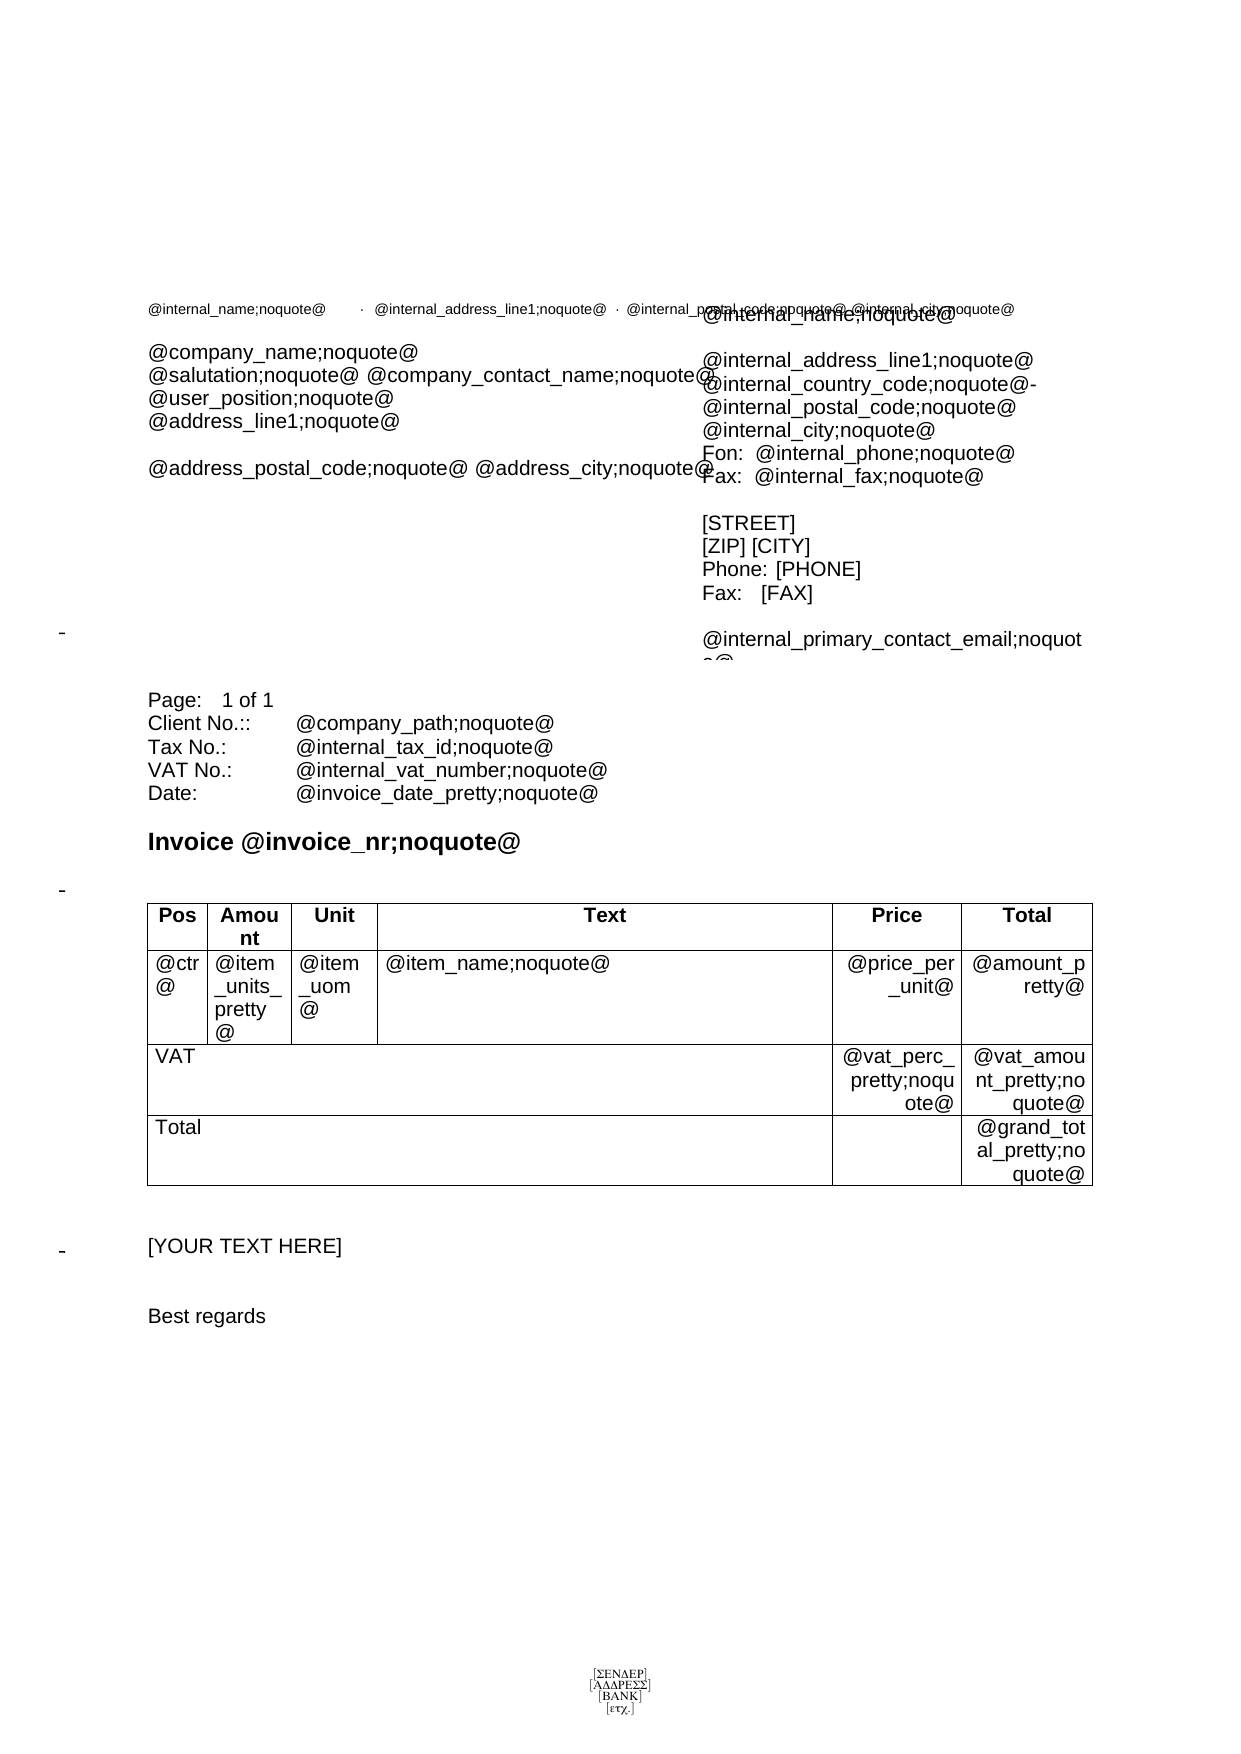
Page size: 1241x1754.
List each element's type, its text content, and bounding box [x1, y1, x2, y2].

subtitle [YOUR TEXT HERE] Best regards [148, 1235, 1092, 1328]
table_cell VAT [148, 1045, 832, 1115]
table_cell @ctr@ [148, 951, 207, 1044]
table_cell @item_units_pretty@ [208, 951, 291, 1044]
text @address_postal_code;noquote@ @address_city;noquote@ [148, 456, 702, 480]
subtitle @internal_name;noquote@ [702, 302, 1087, 326]
table_header Unit [292, 904, 377, 950]
subtitle Invoice @invoice_nr;noquote@ [148, 828, 1092, 856]
text @address_line1;noquote@ [148, 410, 702, 433]
subtitle Page: 1 of 1 [88, 689, 1092, 712]
text @internal_name;noquote@ · @internal_address_line1;noquote@ · @internal_postal_code;noquote@ @internal_city;noquote@ [148, 301, 1092, 317]
subtitle @internal_address_line1;noquote@ [702, 349, 1087, 372]
subtitle @salutation;noquote@ @company_contact_name;noquote@ [148, 363, 702, 387]
text @user_position;noquote@ [148, 387, 702, 410]
subtitle Client No.:: @company_path;noquote@ [88, 712, 1092, 735]
table_cell @vat_amount_pretty;noquote@ [962, 1045, 1092, 1115]
subtitle Phone: [PHONE] [702, 558, 1087, 581]
table_cell @amount_pretty@ [962, 951, 1092, 1044]
subtitle @company_name;noquote@ [148, 340, 1092, 363]
table_cell [833, 1116, 961, 1185]
table_header Text [378, 904, 832, 950]
table_cell @price_per_unit@ [833, 951, 961, 1044]
table_header Pos [148, 904, 207, 950]
subtitle VAT No.: @internal_vat_number;noquote@ [88, 758, 1092, 782]
table_cell @item_uom@ [292, 951, 377, 1044]
subtitle @internal_primary_contact_email;noquote@ [702, 628, 1087, 656]
table_cell @grand_total_pretty;noquote@ [962, 1116, 1092, 1185]
table_cell @item_name;noquote@ [378, 951, 832, 1044]
subtitle Fon: @internal_phone;noquote@ [702, 442, 1087, 465]
subtitle [ZIP] [CITY] [702, 535, 1087, 558]
table_cell @vat_perc_pretty;noquote@ [833, 1045, 961, 1115]
table_header Price [833, 904, 961, 950]
subtitle Date: @invoice_date_pretty;noquote@ [88, 782, 1092, 805]
subtitle Fax: [FAX] [702, 581, 1087, 604]
subtitle Fax: @internal_fax;noquote@ [702, 465, 1087, 488]
subtitle @internal_country_code;noquote@-@internal_postal_code;noquote@ @internal_city;noquote@ [702, 372, 1087, 442]
table_header Total [962, 904, 1092, 950]
table_cell Total [148, 1116, 832, 1185]
table_header Amount [208, 904, 291, 950]
subtitle Tax No.: @internal_tax_id;noquote@ [88, 735, 1092, 758]
subtitle [STREET] [702, 512, 1087, 535]
